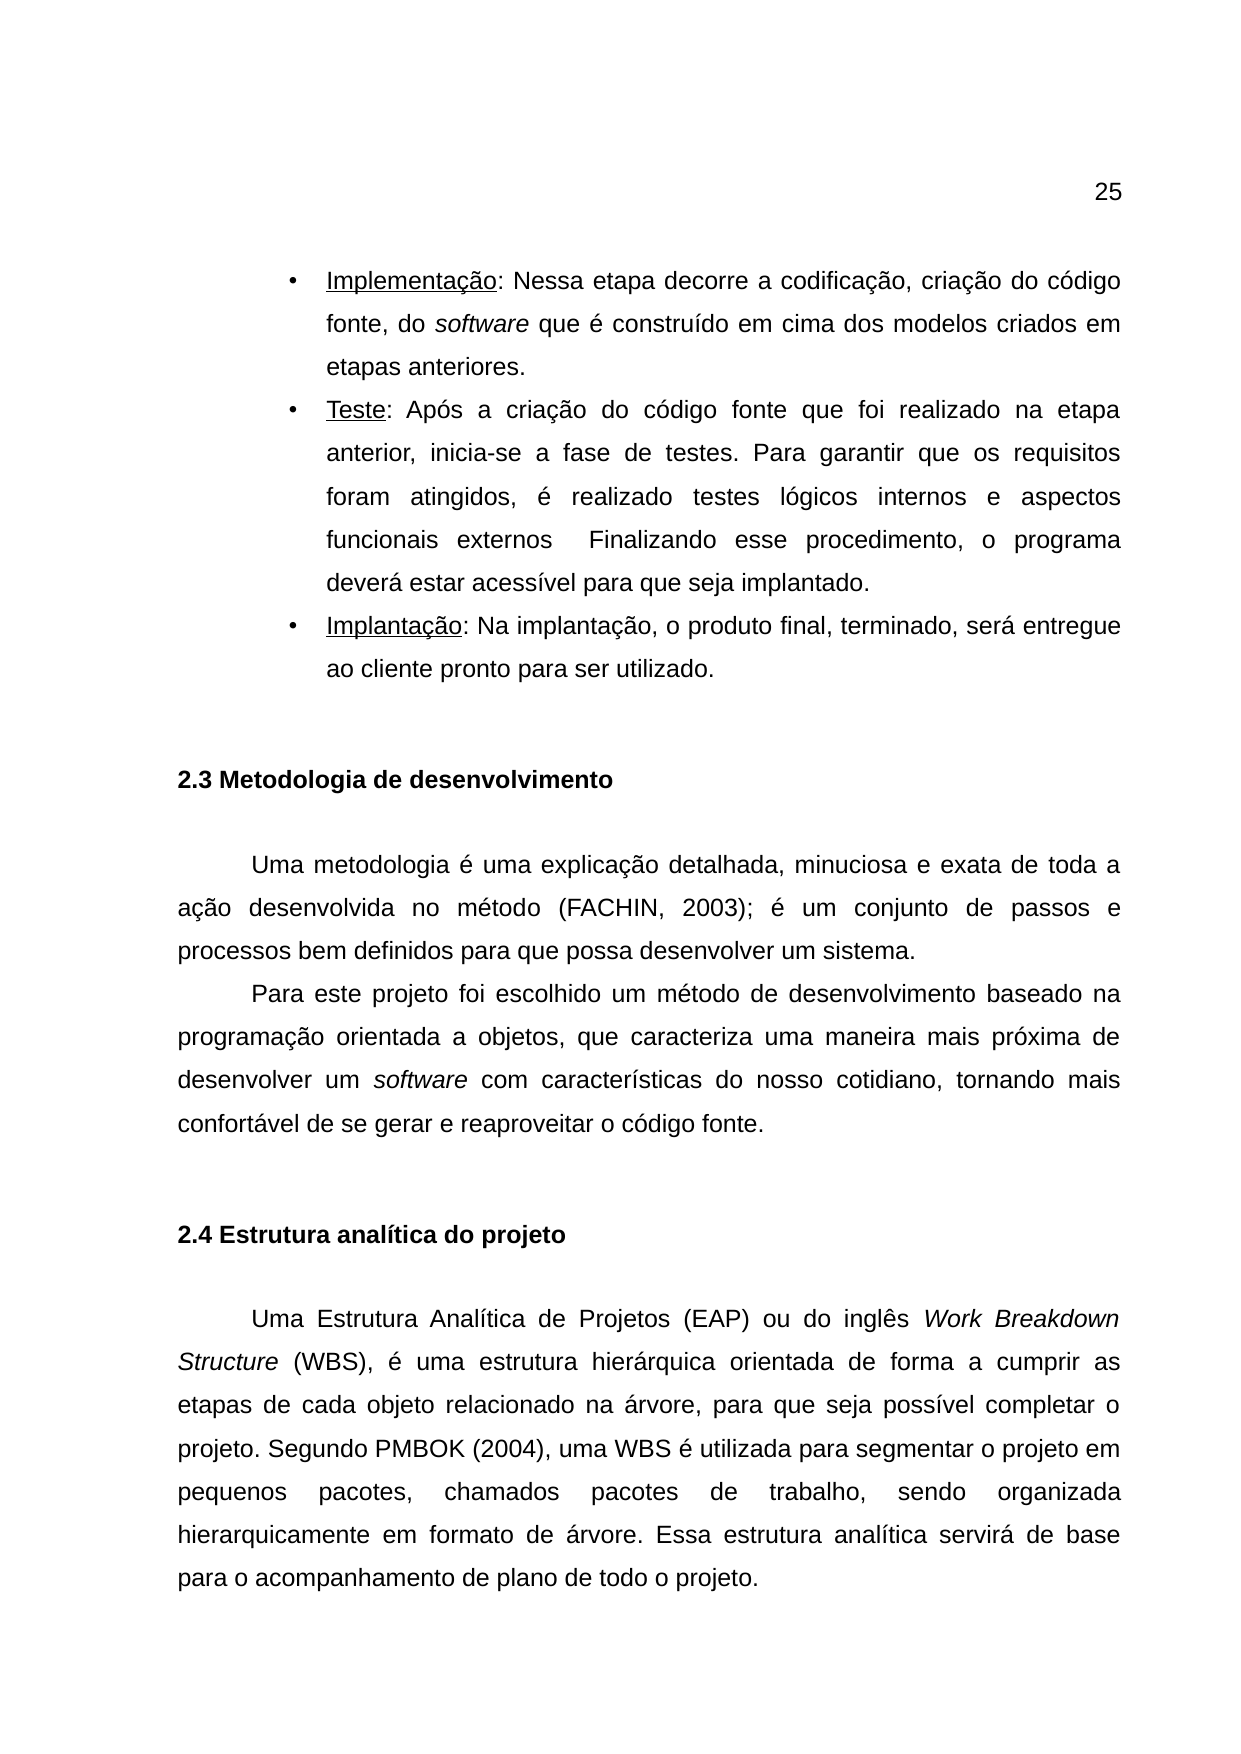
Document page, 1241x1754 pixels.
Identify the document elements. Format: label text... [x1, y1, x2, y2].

list Implementação: Nessa etapa decorre a codificação, criação do código fonte, do software que é construído em cima dos modelos criados em etapas anteriores. [288, 266, 1122, 381]
text Uma Estrutura Analítica de Projetos (EAP) ou do inglês Work Breakdown Structure (WBS), é uma estrutura hierárquica orientada de forma a cumprir as etapas de cada objeto relacionado na árvore, para que seja possível completar o projeto. Segundo PMBOK (2004), uma WBS é utilizada para segmentar o projeto em pequenos pacotes, chamados pacotes de trabalho, sendo organizada hierarquicamente em formato de árvore. Essa estrutura analítica servirá de base para o acompanhamento de plano de todo o projeto. [177, 1304, 1122, 1592]
list Teste: Após a criação do código fonte que foi realizado na etapa anterior, inicia-se a fase de testes. Para garantir que os requisitos foram atingidos, é realizado testes lógicos internos e aspectos funcionais externos Finalizando esse procedimento, o programa deverá estar acessível para que seja implantado. [288, 395, 1122, 597]
subtitle 2.3 Metodologia de desenvolvimento [177, 765, 1122, 794]
text Para este projeto foi escolhido um método de desenvolvimento baseado na programação orientada a objetos, que caracteriza uma maneira mais próxima de desenvolver um software com características do nosso cotidiano, tornando mais confortável de se gerar e reaproveitar o código fonte. [177, 979, 1122, 1137]
subtitle 2.4 Estrutura analítica do projeto [177, 1220, 1122, 1248]
text Uma metodologia é uma explicação detalhada, minuciosa e exata de toda a ação desenvolvida no método (FACHIN, 2003); é um conjunto de passos e processos bem definidos para que possa desenvolver um sistema. [177, 850, 1122, 965]
list Implantação: Na implantação, o produto final, terminado, será entregue ao cliente pronto para ser utilizado. [288, 611, 1122, 683]
